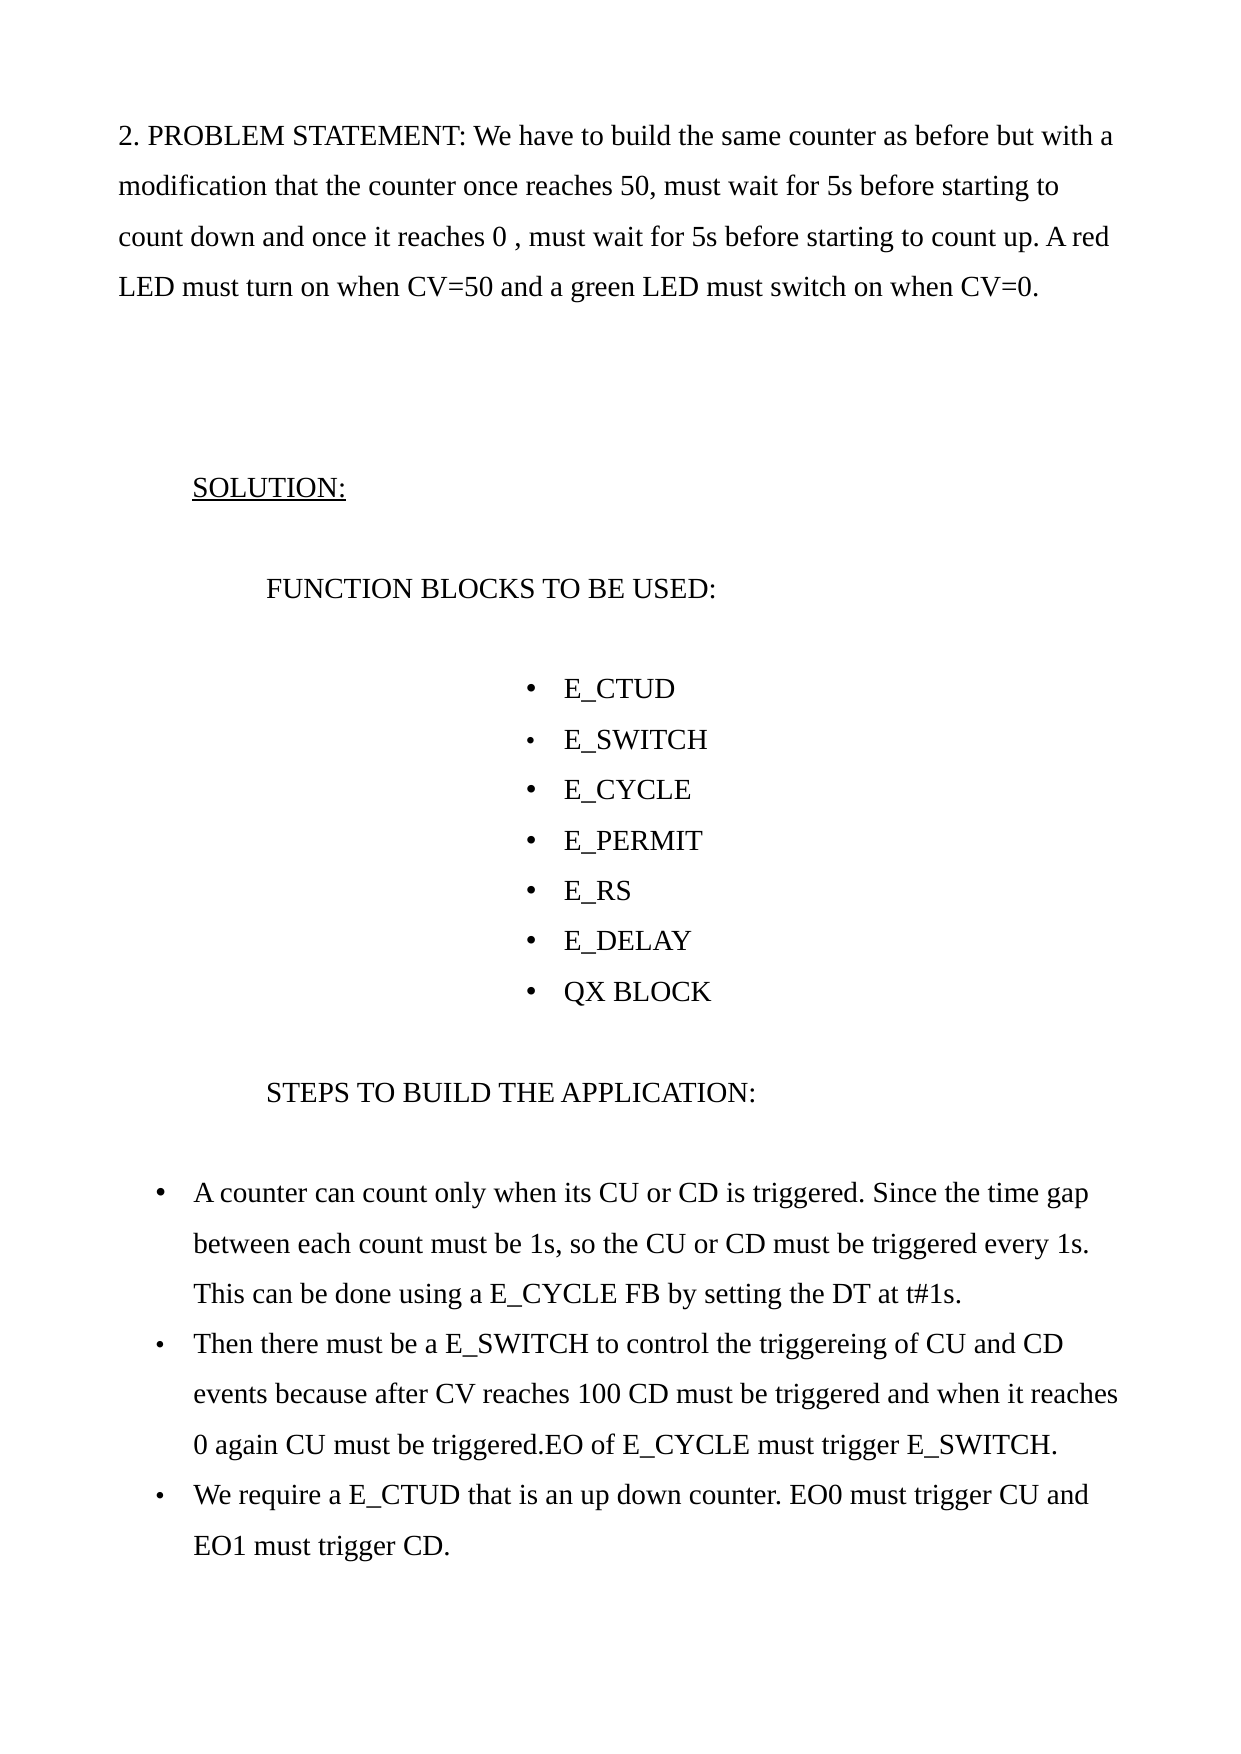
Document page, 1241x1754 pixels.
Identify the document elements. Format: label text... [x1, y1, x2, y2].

list We require a E_CTUD that is an up down counter. EO0 must trigger CU and EO1 must trigger CD. [156, 1477, 1122, 1561]
text SOLUTION: [118, 470, 1122, 504]
list Then there must be a E_SWITCH to control the triggereing of CU and CD events because after CV reaches 100 CD must be triggered and when it reaches 0 again CU must be triggered.EO of E_CYCLE must trigger E_SWITCH. [156, 1326, 1122, 1461]
list E_CTUD [526, 672, 1122, 705]
text 2. PROBLEM STATEMENT: We have to build the same counter as before but with a modification that the counter once reaches 50, must wait for 5s before starting to count down and once it reaches 0 , must wait for 5s before starting to count up. A red LED must turn on when CV=50 and a green LED must switch on when CV=0. [118, 118, 1122, 303]
list QX BLOCK [526, 974, 1122, 1008]
list E_PERMIT [526, 823, 1122, 856]
list E_CYCLE [526, 772, 1122, 806]
list E_SWITCH [526, 722, 1122, 756]
list A counter can count only when its CU or CD is triggered. Since the time gap between each count must be 1s, so the CU or CD must be triggered every 1s. This can be done using a E_CYCLE FB by setting the DT at t#1s. [156, 1175, 1122, 1309]
list E_RS [526, 873, 1122, 907]
list E_DELAY [526, 923, 1122, 957]
text FUNCTION BLOCKS TO BE USED: [118, 571, 1122, 604]
text STEPS TO BUILD THE APPLICATION: [118, 1075, 1122, 1108]
